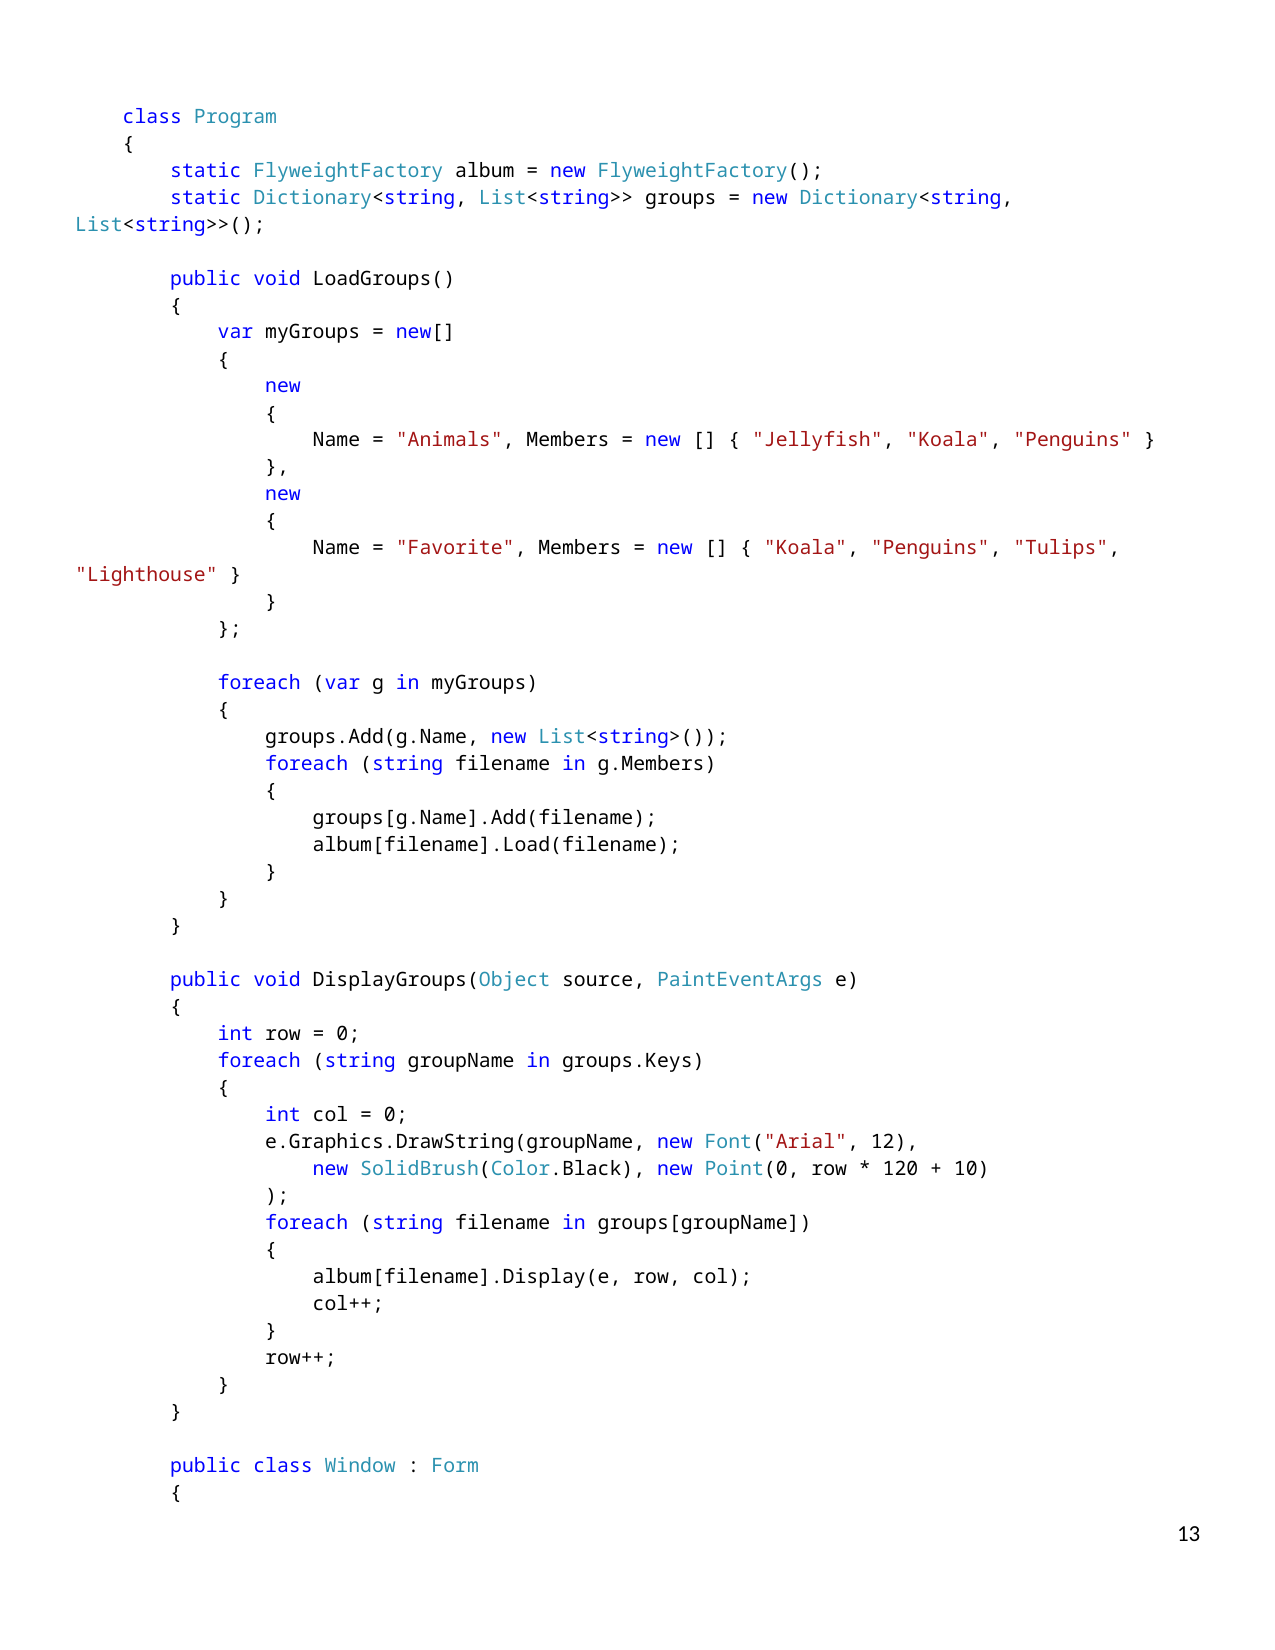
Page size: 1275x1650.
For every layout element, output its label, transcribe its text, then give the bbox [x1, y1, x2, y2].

text } [75, 884, 1200, 911]
text { [75, 507, 1200, 534]
text groups.Add(g.Name, new List<string>()); [75, 722, 1200, 749]
text } [75, 588, 1200, 614]
text static Dictionary<string, List<string>> groups = new Dictionary<string, List<string>>(); [75, 183, 1200, 237]
text { [75, 1235, 1200, 1262]
text } [75, 1316, 1200, 1343]
text public void DisplayGroups(Object source, PaintEventArgs e) [75, 965, 1200, 992]
text var myGroups = new[] [75, 318, 1200, 345]
text Name = "Animals", Members = new [] { "Jellyfish", "Koala", "Penguins" } [75, 426, 1200, 453]
text foreach (var g in myGroups) [75, 668, 1200, 696]
text public class Window : Form [75, 1451, 1200, 1478]
text }; [75, 614, 1200, 642]
text { [75, 776, 1200, 803]
text { [75, 291, 1200, 318]
text new [75, 480, 1200, 507]
text }, [75, 453, 1200, 480]
text foreach (string filename in groups[groupName]) [75, 1208, 1200, 1235]
text ); [75, 1181, 1200, 1208]
text { [75, 129, 1200, 156]
text album[filename].Display(e, row, col); [75, 1262, 1200, 1289]
text Name = "Favorite", Members = new [] { "Koala", "Penguins", "Tulips", "Lighthouse" } [75, 534, 1200, 588]
text foreach (string groupName in groups.Keys) [75, 1046, 1200, 1073]
text { [75, 696, 1200, 722]
text col++; [75, 1289, 1200, 1316]
text { [75, 1478, 1200, 1505]
text { [75, 1073, 1200, 1100]
text album[filename].Load(filename); [75, 830, 1200, 857]
text new SolidBrush(Color.Black), new Point(0, row * 120 + 10) [75, 1154, 1200, 1181]
text new [75, 372, 1200, 399]
text public void LoadGroups() [75, 264, 1200, 291]
text int row = 0; [75, 1019, 1200, 1046]
text { [75, 992, 1200, 1019]
text groups[g.Name].Add(filename); [75, 803, 1200, 830]
text } [75, 1397, 1200, 1424]
text foreach (string filename in g.Members) [75, 749, 1200, 776]
text { [75, 399, 1200, 426]
text e.Graphics.DrawString(groupName, new Font("Arial", 12), [75, 1127, 1200, 1154]
text } [75, 857, 1200, 884]
text class Program [75, 102, 1200, 129]
text } [75, 1370, 1200, 1397]
text } [75, 911, 1200, 938]
text row++; [75, 1343, 1200, 1370]
text static FlyweightFactory album = new FlyweightFactory(); [75, 156, 1200, 183]
text int col = 0; [75, 1100, 1200, 1127]
text { [75, 345, 1200, 372]
